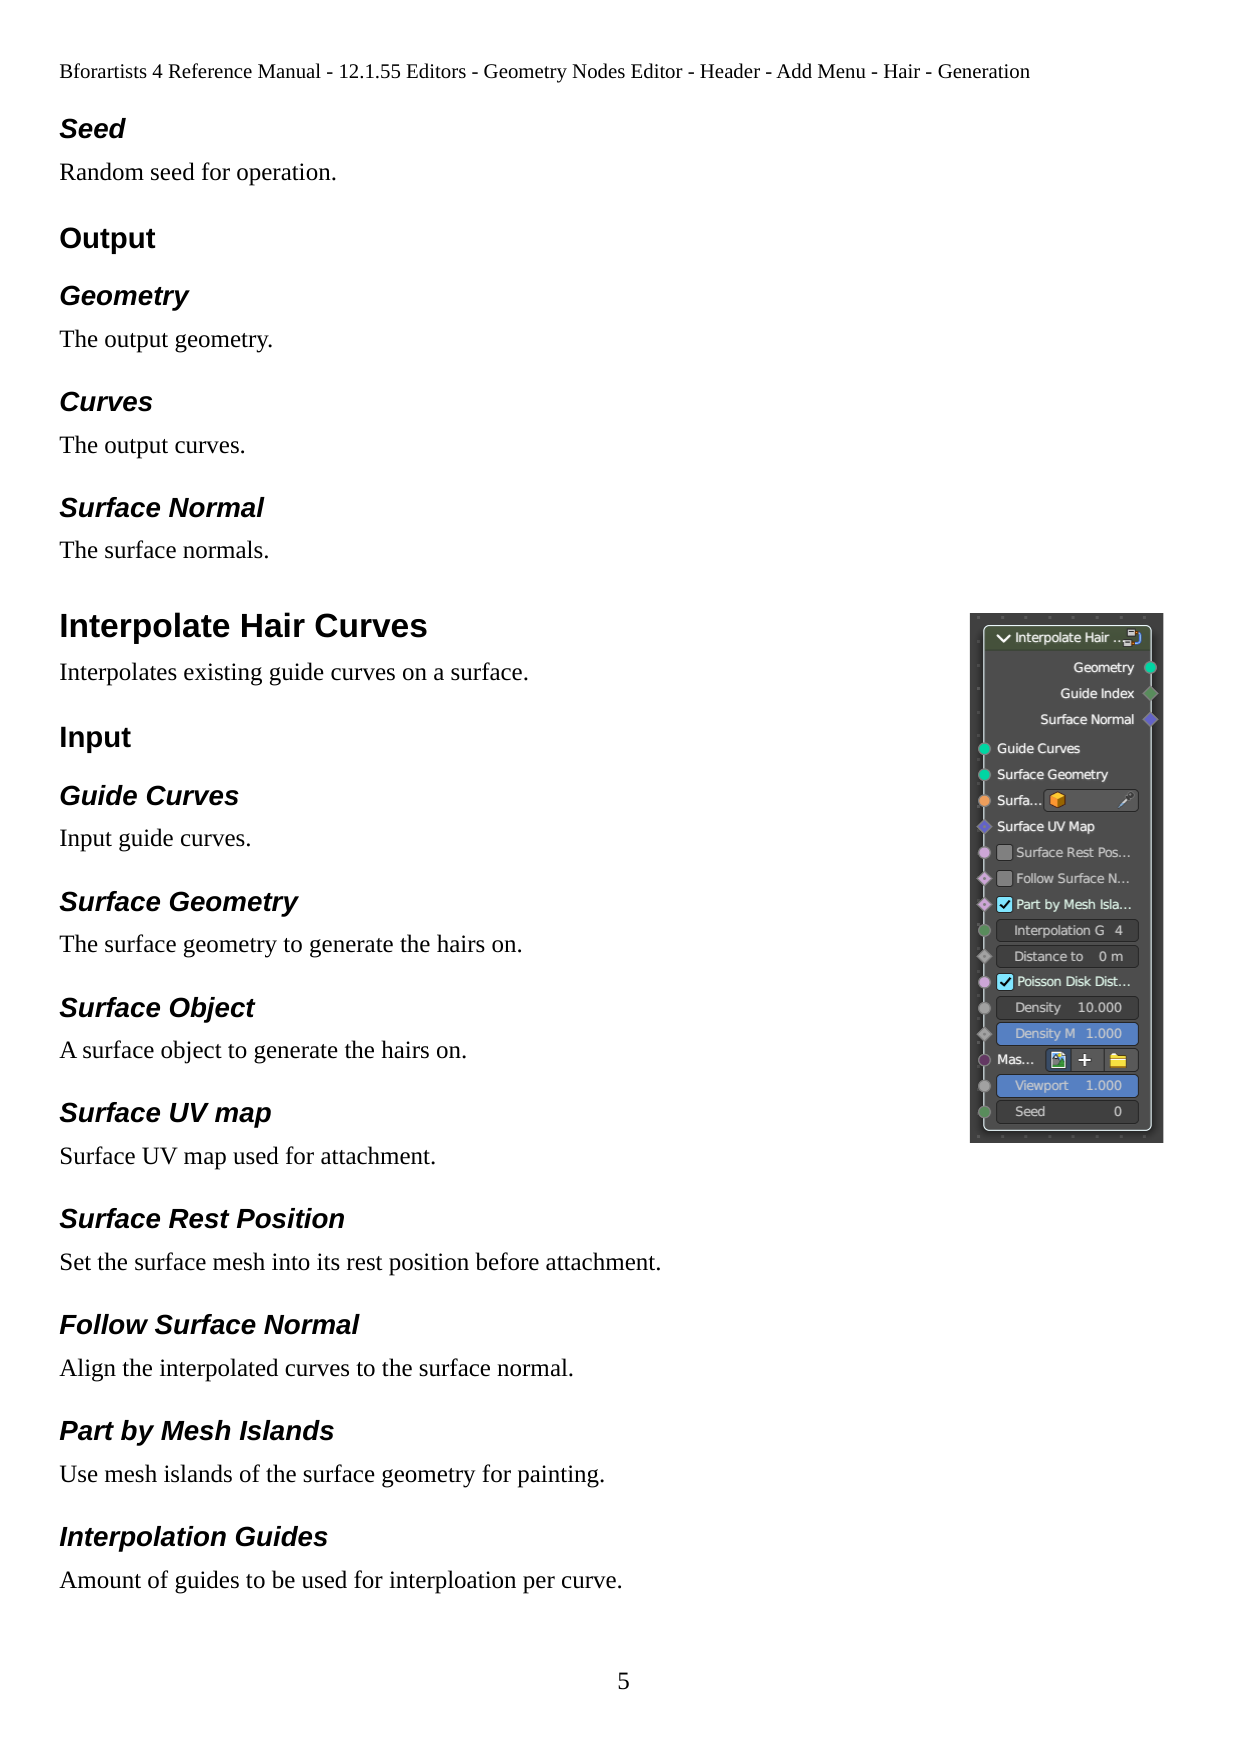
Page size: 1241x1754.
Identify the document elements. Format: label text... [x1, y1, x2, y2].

subtitle Output [59, 221, 1181, 254]
text Align the interpolated curves to the surface normal. [59, 1353, 1181, 1382]
subtitle Surface Object [59, 991, 969, 1023]
subtitle [1164, 991, 1181, 1023]
text The output geometry. [59, 324, 1181, 352]
text Input guide curves. [59, 823, 969, 852]
subtitle Input [59, 720, 969, 754]
subtitle Interpolation Guides [59, 1521, 1181, 1552]
text Surface UV map used for attachment. [59, 1141, 1181, 1170]
text The surface geometry to generate the hairs on. [59, 929, 969, 958]
text Set the surface mesh into its rest position before attachment. [59, 1247, 1181, 1276]
subtitle [1164, 885, 1181, 917]
subtitle Curves [59, 385, 1181, 417]
text [1164, 823, 1181, 852]
subtitle Seed [59, 113, 1181, 144]
text Amount of guides to be used for interploation per curve. [59, 1565, 1181, 1594]
subtitle Surface Rest Position [59, 1203, 1181, 1235]
subtitle Geometry [59, 279, 1181, 311]
subtitle Guide Curves [59, 779, 969, 811]
subtitle [1164, 720, 1181, 754]
text Use mesh islands of the surface geometry for painting. [59, 1459, 1181, 1488]
subtitle Surface Normal [59, 491, 1181, 523]
subtitle [1164, 779, 1181, 811]
text Random seed for operation. [59, 157, 1181, 186]
subtitle Surface Geometry [59, 885, 969, 917]
subtitle Part by Mesh Islands [59, 1415, 1181, 1447]
subtitle Surface UV map [59, 1097, 969, 1129]
text The surface normals. [59, 536, 1181, 564]
subtitle Follow Surface Normal [59, 1309, 1181, 1341]
picture [969, 613, 1164, 1143]
subtitle Interpolate Hair Curves [59, 606, 1181, 644]
text A surface object to generate the hairs on. [59, 1035, 969, 1064]
text The output curves. [59, 430, 1181, 458]
subtitle [1164, 1097, 1181, 1129]
text Interpolates existing guide curves on a surface. [59, 657, 969, 685]
